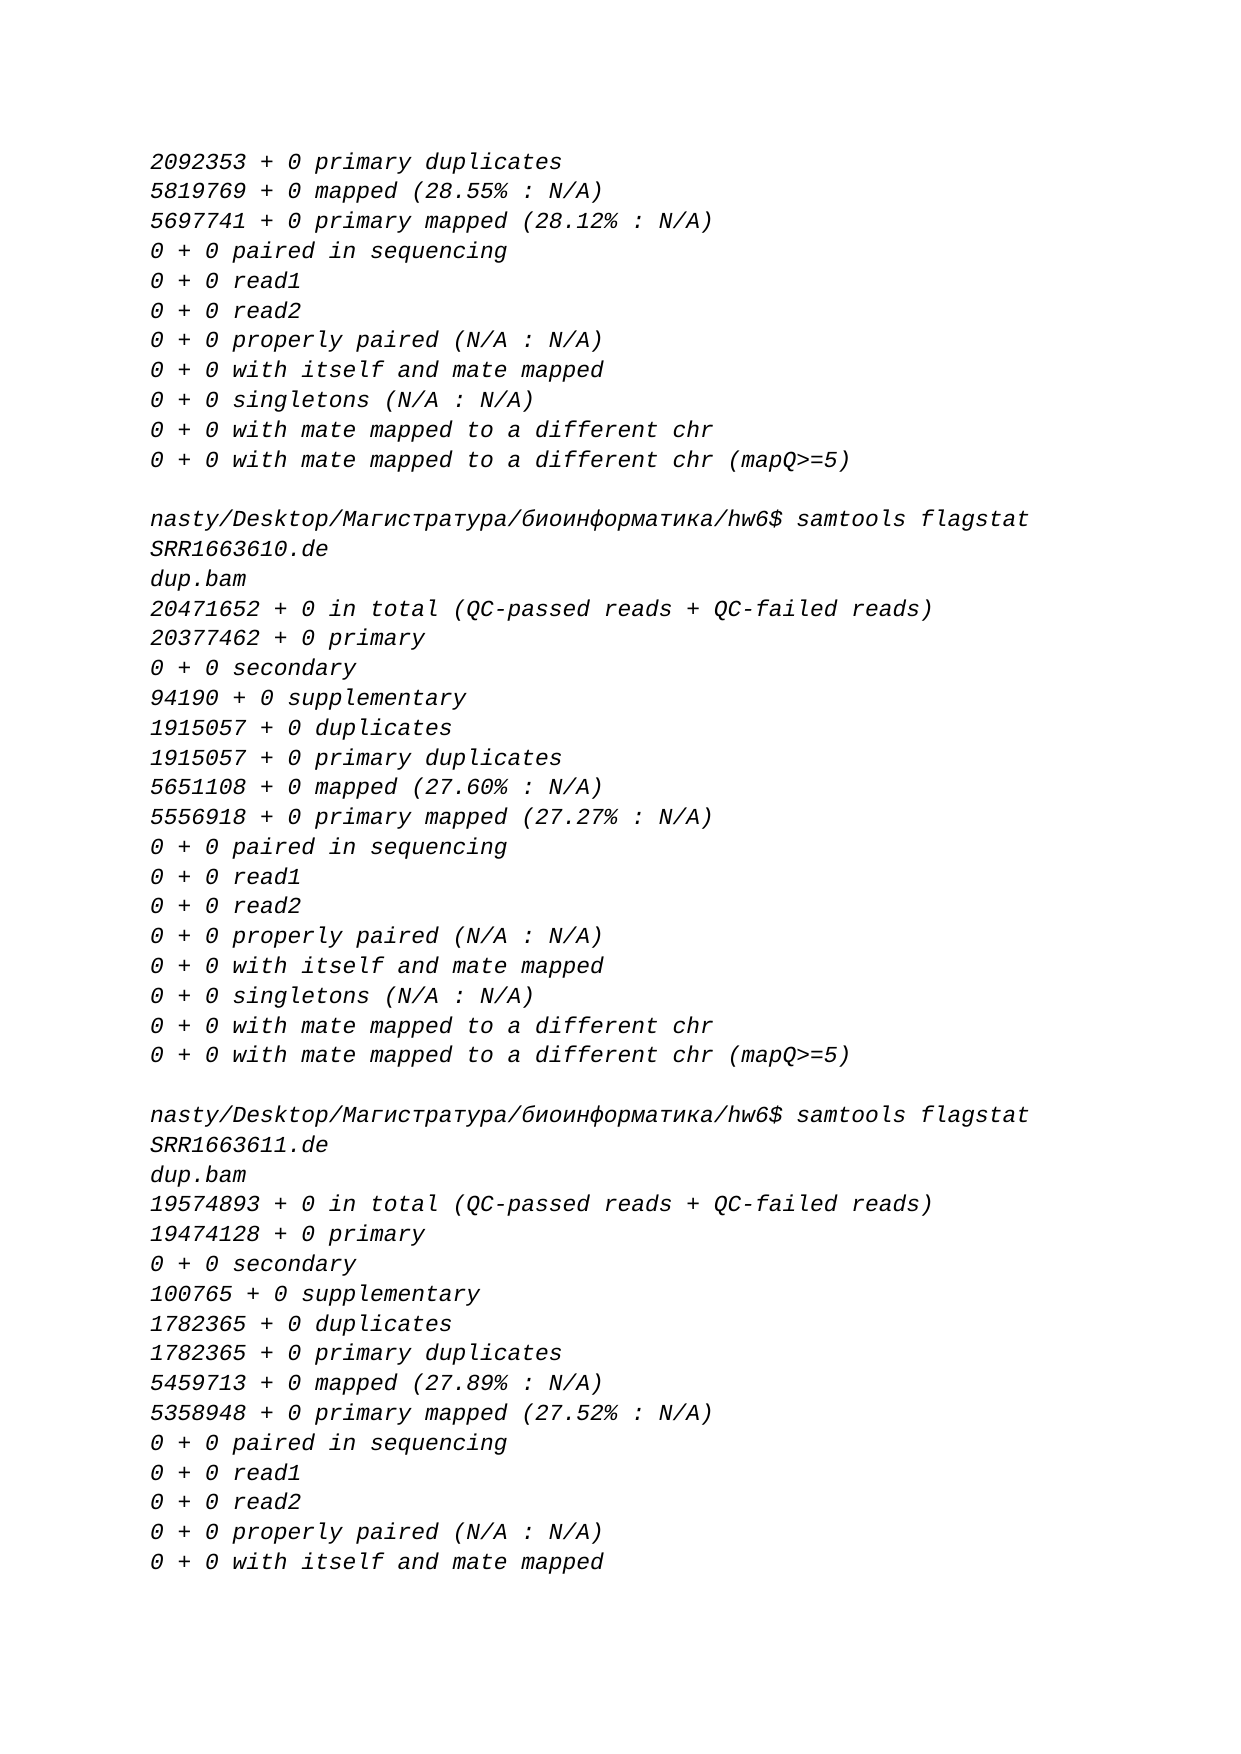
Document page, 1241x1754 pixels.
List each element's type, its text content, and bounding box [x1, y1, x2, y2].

text 0 + 0 read2 [150, 895, 1090, 921]
text 1915057 + 0 duplicates [150, 716, 1090, 742]
text 0 + 0 properly paired (N/A : N/A) [150, 924, 1090, 951]
text 5459713 + 0 mapped (27.89% : N/A) [150, 1371, 1090, 1397]
text 2092353 + 0 primary duplicates [150, 150, 1090, 176]
text 0 + 0 secondary [150, 656, 1090, 682]
text 0 + 0 with itself and mate mapped [150, 954, 1090, 980]
text 0 + 0 read2 [150, 1491, 1090, 1517]
text 20377462 + 0 primary [150, 627, 1090, 653]
text 0 + 0 with itself and mate mapped [150, 1550, 1090, 1576]
text 0 + 0 read1 [150, 865, 1090, 891]
text 0 + 0 with mate mapped to a different chr (mapQ>=5) [150, 448, 1090, 474]
text nasty/Desktop/Магистратура/биоинформатика/hw6$ samtools flagstat SRR1663610.de [150, 507, 1090, 563]
text 5556918 + 0 primary mapped (27.27% : N/A) [150, 805, 1090, 831]
text 0 + 0 paired in sequencing [150, 239, 1090, 265]
text 0 + 0 read2 [150, 299, 1090, 325]
text nasty/Desktop/Магистратура/биоинформатика/hw6$ samtools flagstat SRR1663611.de [150, 1103, 1090, 1159]
text 94190 + 0 supplementary [150, 686, 1090, 712]
text 0 + 0 singletons (N/A : N/A) [150, 388, 1090, 414]
text 5358948 + 0 primary mapped (27.52% : N/A) [150, 1401, 1090, 1427]
text 0 + 0 read1 [150, 269, 1090, 295]
text 0 + 0 with itself and mate mapped [150, 358, 1090, 384]
text dup.bam [150, 1163, 1090, 1189]
text 0 + 0 with mate mapped to a different chr (mapQ>=5) [150, 1044, 1090, 1070]
text 0 + 0 properly paired (N/A : N/A) [150, 329, 1090, 355]
text 0 + 0 singletons (N/A : N/A) [150, 984, 1090, 1010]
text 0 + 0 paired in sequencing [150, 835, 1090, 861]
text 0 + 0 paired in sequencing [150, 1431, 1090, 1457]
text 0 + 0 with mate mapped to a different chr [150, 1014, 1090, 1040]
text 1782365 + 0 duplicates [150, 1312, 1090, 1338]
text 19474128 + 0 primary [150, 1222, 1090, 1248]
text 0 + 0 secondary [150, 1252, 1090, 1278]
text 20471652 + 0 in total (QC-passed reads + QC-failed reads) [150, 597, 1090, 623]
text 19574893 + 0 in total (QC-passed reads + QC-failed reads) [150, 1193, 1090, 1219]
text 1782365 + 0 primary duplicates [150, 1342, 1090, 1368]
text 5819769 + 0 mapped (28.55% : N/A) [150, 180, 1090, 206]
text 5697741 + 0 primary mapped (28.12% : N/A) [150, 209, 1090, 236]
text 1915057 + 0 primary duplicates [150, 746, 1090, 772]
text dup.bam [150, 567, 1090, 593]
text 0 + 0 read1 [150, 1461, 1090, 1487]
text 100765 + 0 supplementary [150, 1282, 1090, 1308]
text 5651108 + 0 mapped (27.60% : N/A) [150, 776, 1090, 802]
text 0 + 0 with mate mapped to a different chr [150, 418, 1090, 444]
text 0 + 0 properly paired (N/A : N/A) [150, 1520, 1090, 1546]
